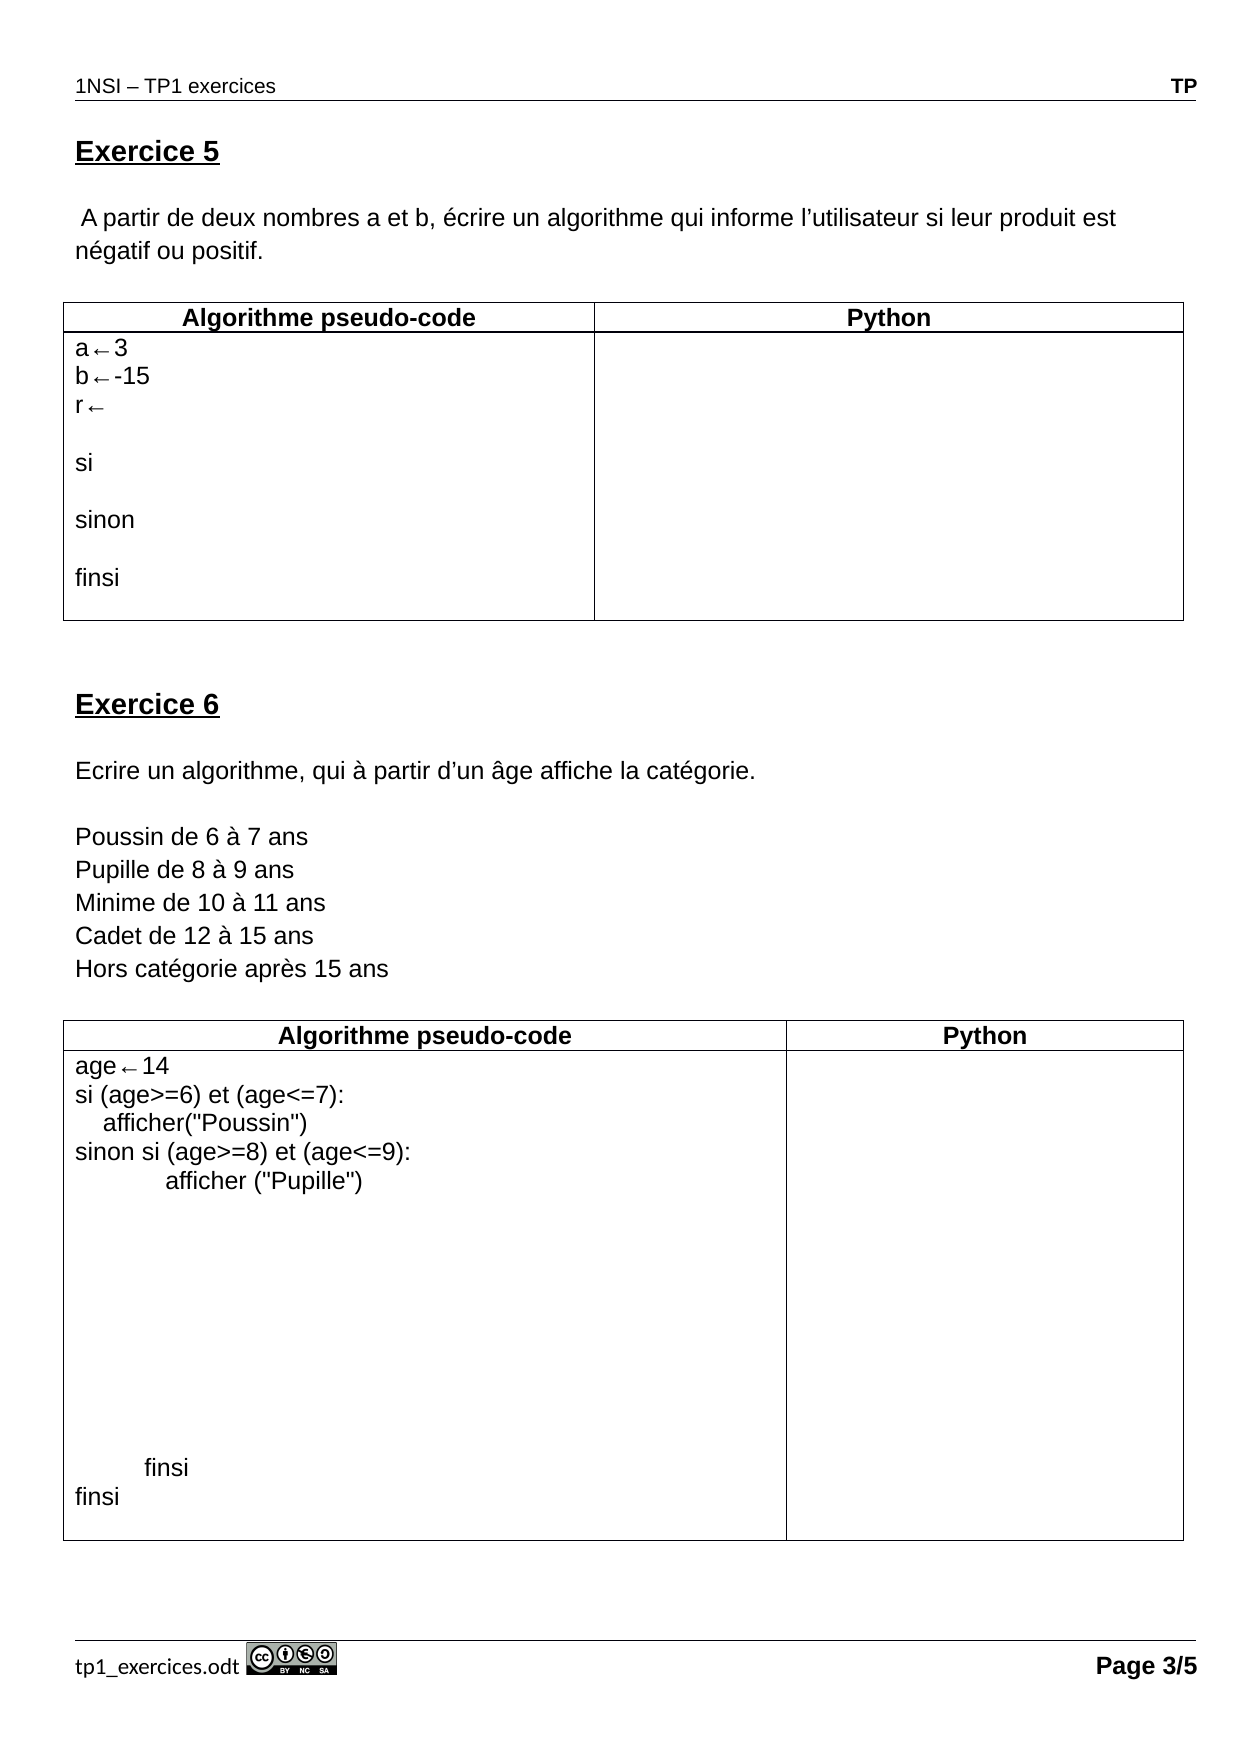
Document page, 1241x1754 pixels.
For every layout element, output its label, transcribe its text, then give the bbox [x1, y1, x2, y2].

table_header Python [787, 1021, 1183, 1050]
text Pupille de 8 à 9 ans [75, 855, 1196, 884]
text Hors catégorie après 15 ans [75, 954, 1196, 983]
text Cadet de 12 à 15 ans [75, 921, 1196, 950]
text Exercice 6 [75, 687, 1196, 721]
text Ecrire un algorithme, qui à partir d’un âge affiche la catégorie. [75, 756, 1196, 784]
table_header Algorithme pseudo-code [64, 303, 594, 331]
picture [246, 1642, 337, 1675]
text A partir de deux nombres a et b, écrire un algorithme qui informe l’utilisateur si leur produit est négatif ou positif. [75, 203, 1196, 264]
table_cell age←14 si (age>=6) et (age<=7): afficher("Poussin") sinon si (age>=8) et (age<=9): afficher ("Pupille") finsi finsi [64, 1051, 786, 1539]
text Exercice 5 [75, 134, 1196, 167]
text Poussin de 6 à 7 ans [75, 822, 1196, 851]
table_cell [595, 333, 1183, 620]
text Minime de 10 à 11 ans [75, 888, 1196, 917]
table_header Algorithme pseudo-code [64, 1021, 786, 1050]
table_cell [787, 1051, 1183, 1539]
table_header Python [595, 303, 1183, 331]
table_cell a←3 b←-15 r← si sinon finsi [64, 333, 594, 620]
